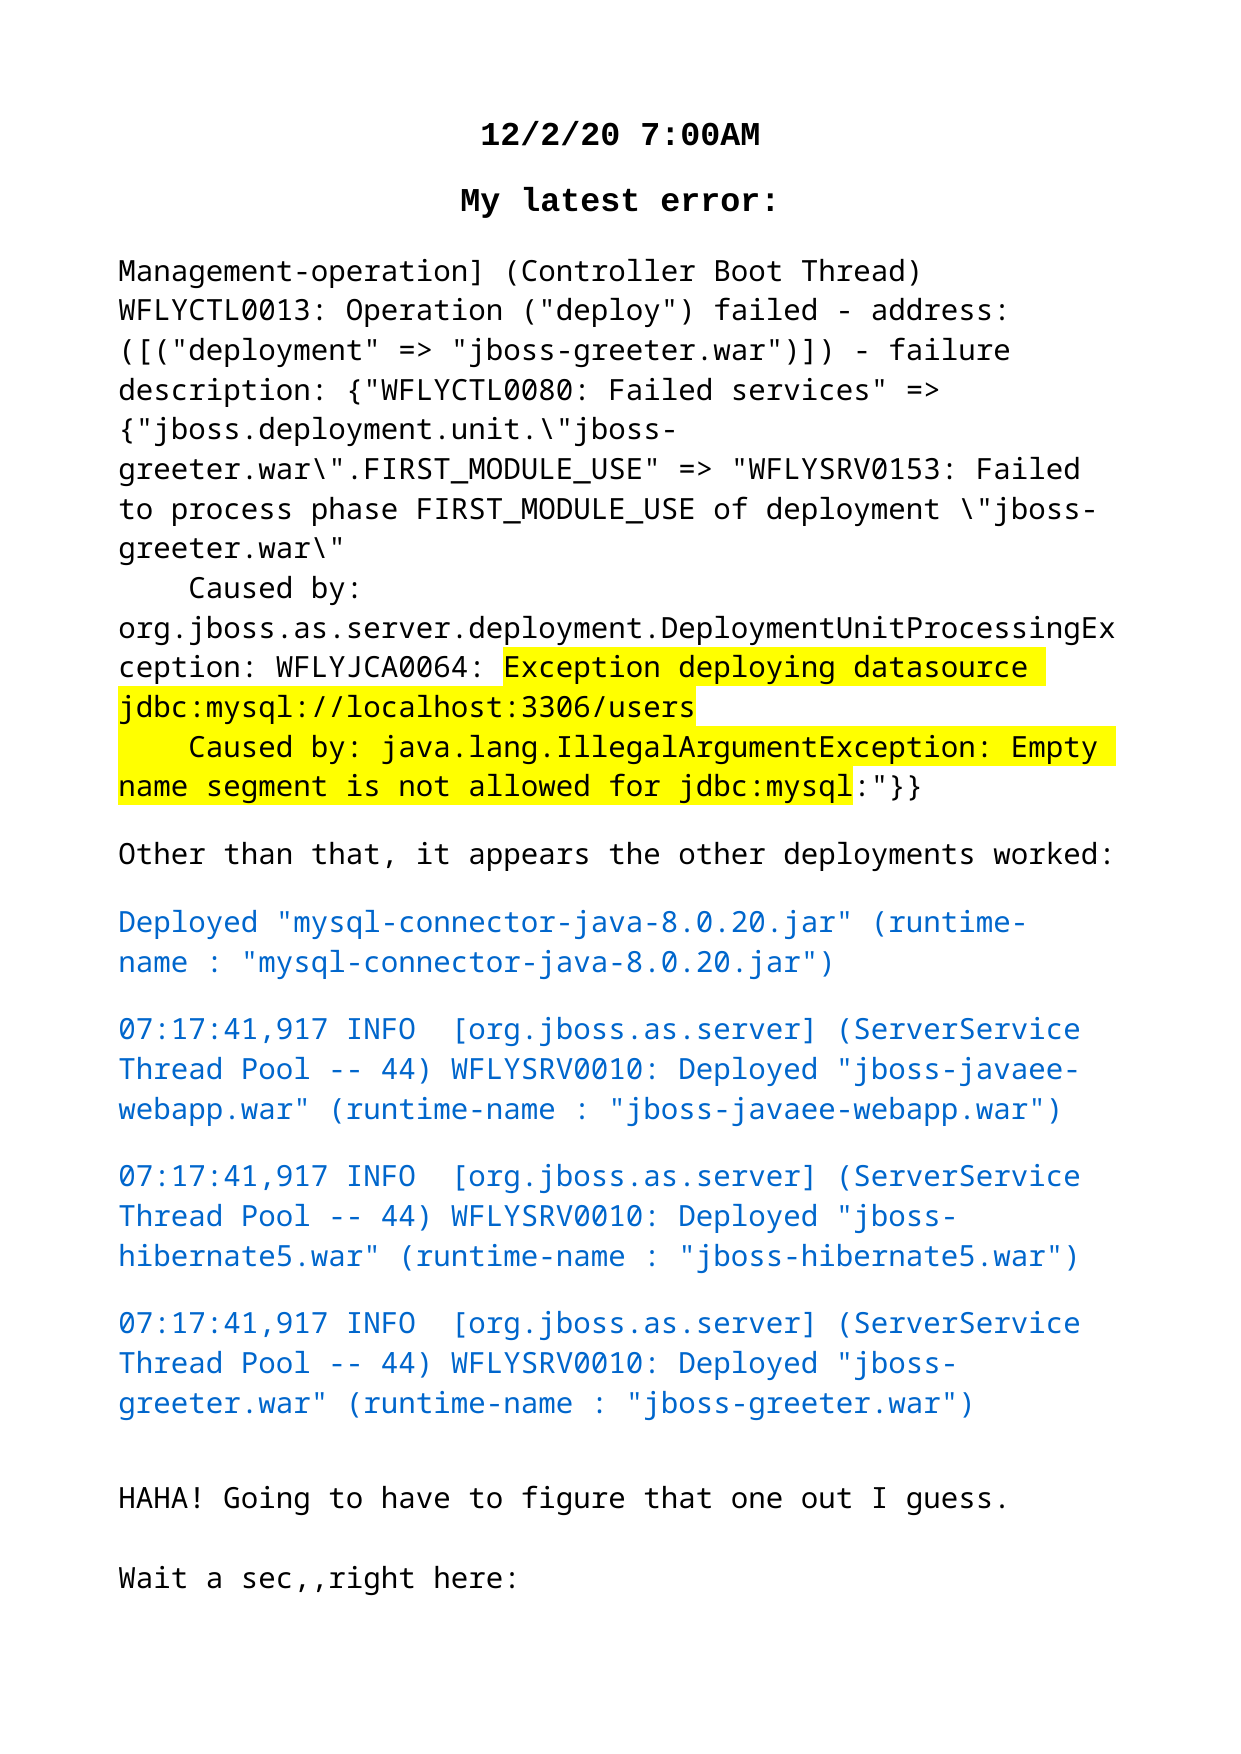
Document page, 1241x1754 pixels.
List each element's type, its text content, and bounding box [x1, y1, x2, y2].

text 07:17:41,917 INFO [org.jboss.as.server] (ServerService Thread Pool -- 44) WFLYSRV0010: Deployed "jboss-hibernate5.war" (runtime-name : "jboss-hibernate5.war") [118, 1156, 1122, 1275]
text My latest error: [118, 184, 1122, 222]
text Management-operation] (Controller Boot Thread) WFLYCTL0013: Operation ("deploy") failed - address: ([("deployment" => "jboss-greeter.war")]) - failure description: {"WFLYCTL0080: Failed services" => {"jboss.deployment.unit.\"jboss-greeter.war\".FIRST_MODULE_USE" => "WFLYSRV0153: Failed to process phase FIRST_MODULE_USE of deployment \"jboss-greeter.war\" [118, 250, 1122, 567]
text 07:17:41,917 INFO [org.jboss.as.server] (ServerService Thread Pool -- 44) WFLYSRV0010: Deployed "jboss-greeter.war" (runtime-name : "jboss-greeter.war") [118, 1303, 1122, 1422]
text 07:17:41,917 INFO [org.jboss.as.server] (ServerService Thread Pool -- 44) WFLYSRV0010: Deployed "jboss-javaee-webapp.war" (runtime-name : "jboss-javaee-webapp.war") [118, 1008, 1122, 1128]
text Wait a sec,,right here: [118, 1557, 1122, 1597]
text Other than that, it appears the other deployments worked: [118, 833, 1122, 873]
text Deployed "mysql-connector-java-8.0.20.jar" (runtime-name : "mysql-connector-java-8.0.20.jar") [118, 901, 1122, 981]
text Caused by: java.lang.IllegalArgumentException: Empty name segment is not allowed for jdbc:mysql:"}} [118, 726, 1122, 805]
text 12/2/20 7:00AM [118, 118, 1122, 156]
text Caused by: org.jboss.as.server.deployment.DeploymentUnitProcessingException: WFLYJCA0064: Exception deploying datasource jdbc:mysql://localhost:3306/users [118, 567, 1122, 726]
text HAHA! Going to have to figure that one out I guess. [118, 1478, 1122, 1557]
